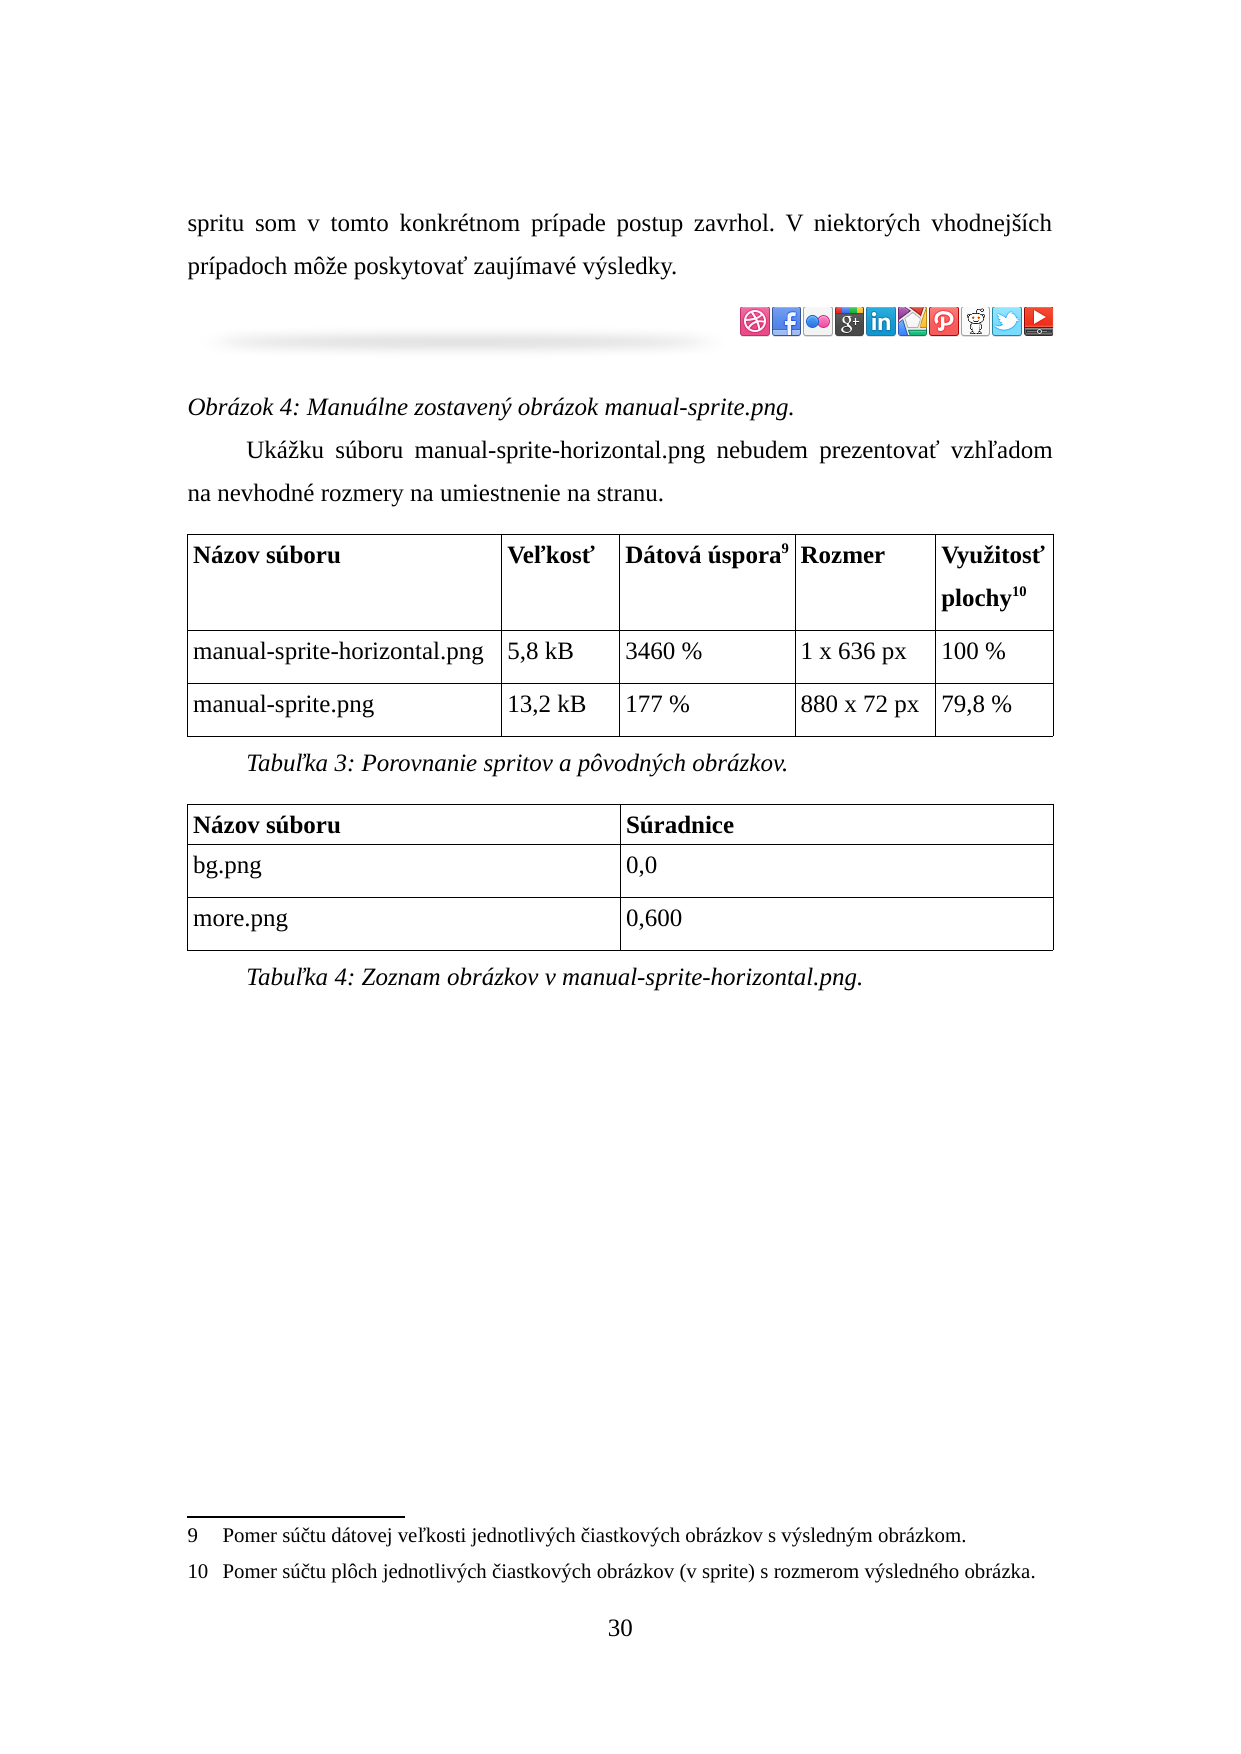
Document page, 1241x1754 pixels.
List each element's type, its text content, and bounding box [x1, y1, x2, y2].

text Tabuľka 3: Porovnanie spritov a pôvodných obrázkov. [187, 748, 1053, 777]
table_header Názov súboru [188, 535, 501, 630]
table_cell 880 x 72 px [796, 684, 935, 736]
table_cell more.png [188, 898, 620, 950]
text Tabuľka 4: Zoznam obrázkov v manual-sprite-horizontal.png. [187, 962, 1053, 991]
table_header Dátová úspora [620, 535, 795, 630]
table_cell 13,2 kB [502, 684, 619, 736]
table_cell 177 % [620, 684, 795, 736]
table_header Súradnice [621, 805, 1053, 844]
table_cell 0,600 [621, 898, 1053, 950]
table_header Veľkosť [502, 535, 619, 630]
table_cell 100 % [936, 631, 1053, 683]
table_cell 1 x 636 px [796, 631, 935, 683]
table_cell 5,8 kB [502, 631, 619, 683]
text Obrázok 4: Manuálne zostavený obrázok manual-sprite.png. [187, 378, 1053, 421]
table_cell 3460 % [620, 631, 795, 683]
table_cell 79,8 % [936, 684, 1053, 736]
table_header Názov súboru [188, 805, 620, 844]
table_cell manual-sprite-horizontal.png [188, 631, 501, 683]
table_cell bg.png [188, 845, 620, 897]
picture [187, 307, 1054, 378]
table_cell manual-sprite.png [188, 684, 501, 736]
table_header Rozmer [796, 535, 935, 630]
table_cell 0,0 [621, 845, 1053, 897]
text spritu som v tomto konkrétnom prípade postup zavrhol. V niektorých vhodnejších prípadoch môže poskytovať zaujímavé výsledky. [187, 208, 1053, 280]
table_header Využitosť plochy [936, 535, 1053, 630]
text Ukážku súboru manual-sprite-horizontal.png nebudem prezentovať vzhľadom na nevhodné rozmery na umiestnenie na stranu. [187, 421, 1053, 507]
